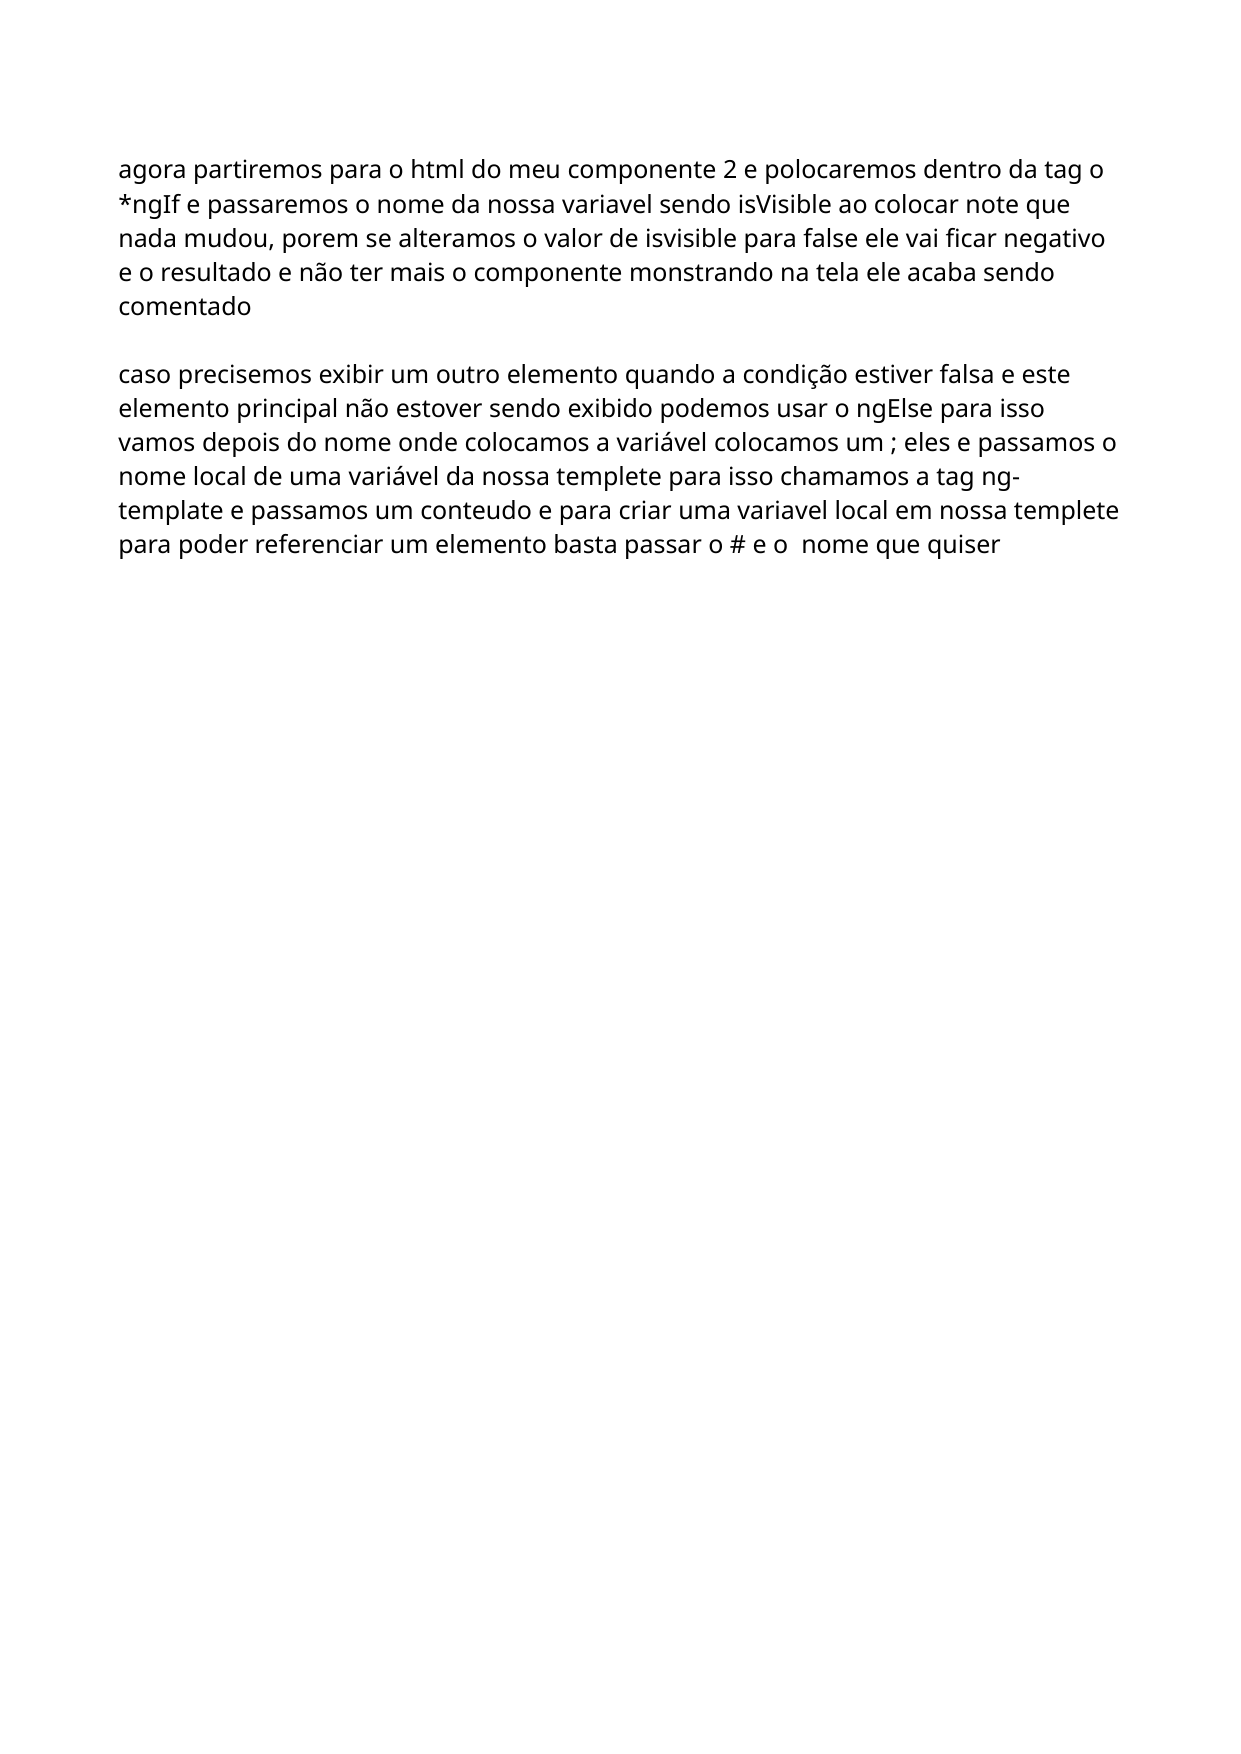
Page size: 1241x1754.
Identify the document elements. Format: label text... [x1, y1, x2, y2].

text agora partiremos para o html do meu componente 2 e polocaremos dentro da tag o *ngIf e passaremos o nome da nossa variavel sendo isVisible ao colocar note que nada mudou, porem se alteramos o valor de isvisible para false ele vai ficar negativo e o resultado e não ter mais o componente monstrando na tela ele acaba sendo comentado [118, 152, 1122, 322]
text caso precisemos exibir um outro elemento quando a condição estiver falsa e este elemento principal não estover sendo exibido podemos usar o ngElse para isso vamos depois do nome onde colocamos a variável colocamos um ; eles e passamos o nome local de uma variável da nossa templete para isso chamamos a tag ng-template e passamos um conteudo e para criar uma variavel local em nossa templete para poder referenciar um elemento basta passar o # e o nome que quiser [118, 357, 1122, 561]
